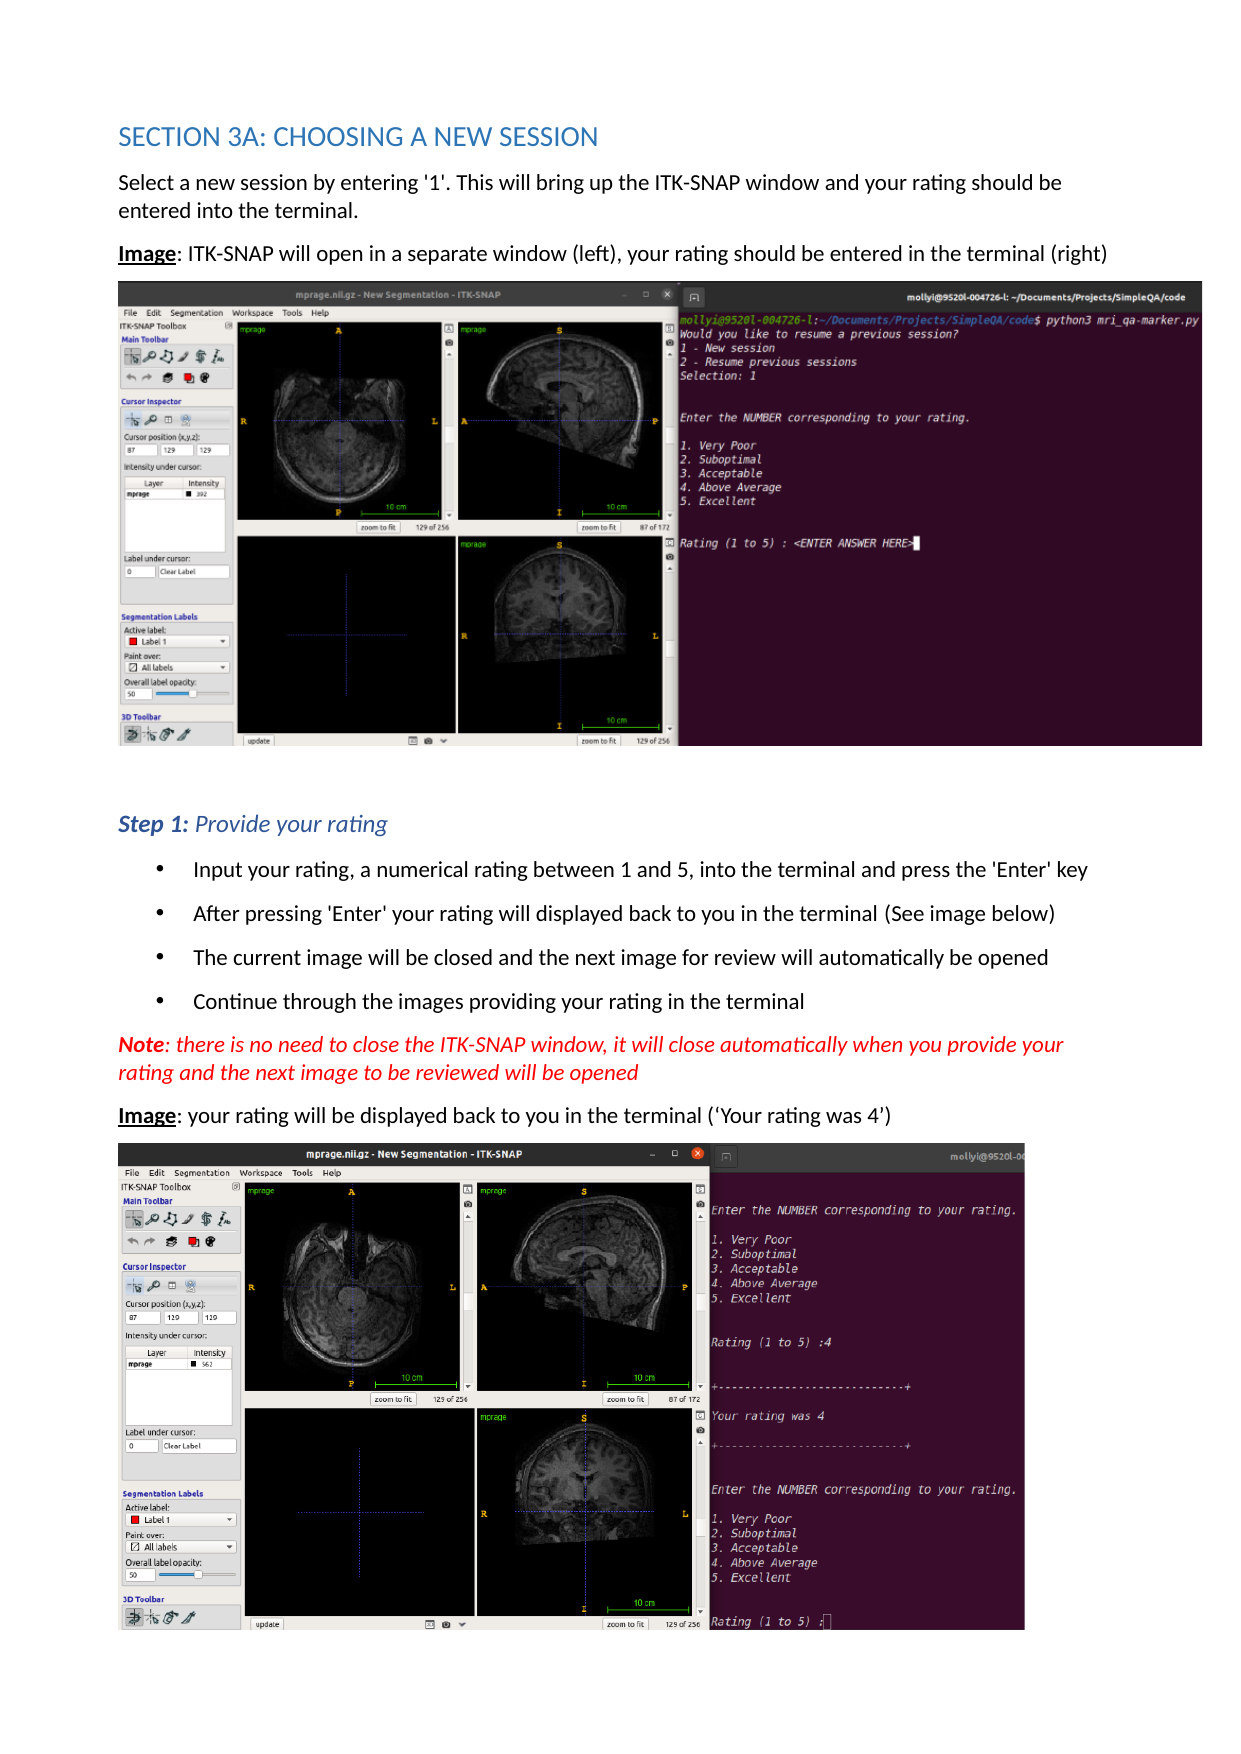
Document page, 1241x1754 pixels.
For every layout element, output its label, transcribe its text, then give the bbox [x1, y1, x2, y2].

picture [118, 281, 1203, 746]
list After pressing 'Enter' your rating will displayed back to you in the terminal (See image below) [156, 897, 1122, 927]
list Input your rating, a numerical rating between 1 and 5, into the terminal and press the 'Enter' key [156, 853, 1122, 883]
text Note: there is no need to close the ITK-SNAP window, it will close automatically when you provide your rating and the next image to be reviewed will be opened [118, 1030, 1122, 1086]
text Image: your rating will be displayed back to you in the terminal (‘Your rating was 4’) [118, 1101, 1122, 1129]
list Continue through the images providing your rating in the terminal [156, 986, 1122, 1016]
picture [118, 1143, 1025, 1630]
text SECTION 3A: CHOOSING A NEW SESSION [118, 118, 1122, 154]
text Select a new session by entering '1'. This will bring up the ITK-SNAP window and your rating should be entered into the terminal. [118, 168, 1122, 224]
text Image: ITK-SNAP will open in a separate window (left), your rating should be entered in the terminal (right) [118, 239, 1122, 267]
text Step 1: Provide your rating [118, 808, 1122, 838]
list The current image will be closed and the next image for review will automatically be opened [156, 942, 1122, 971]
